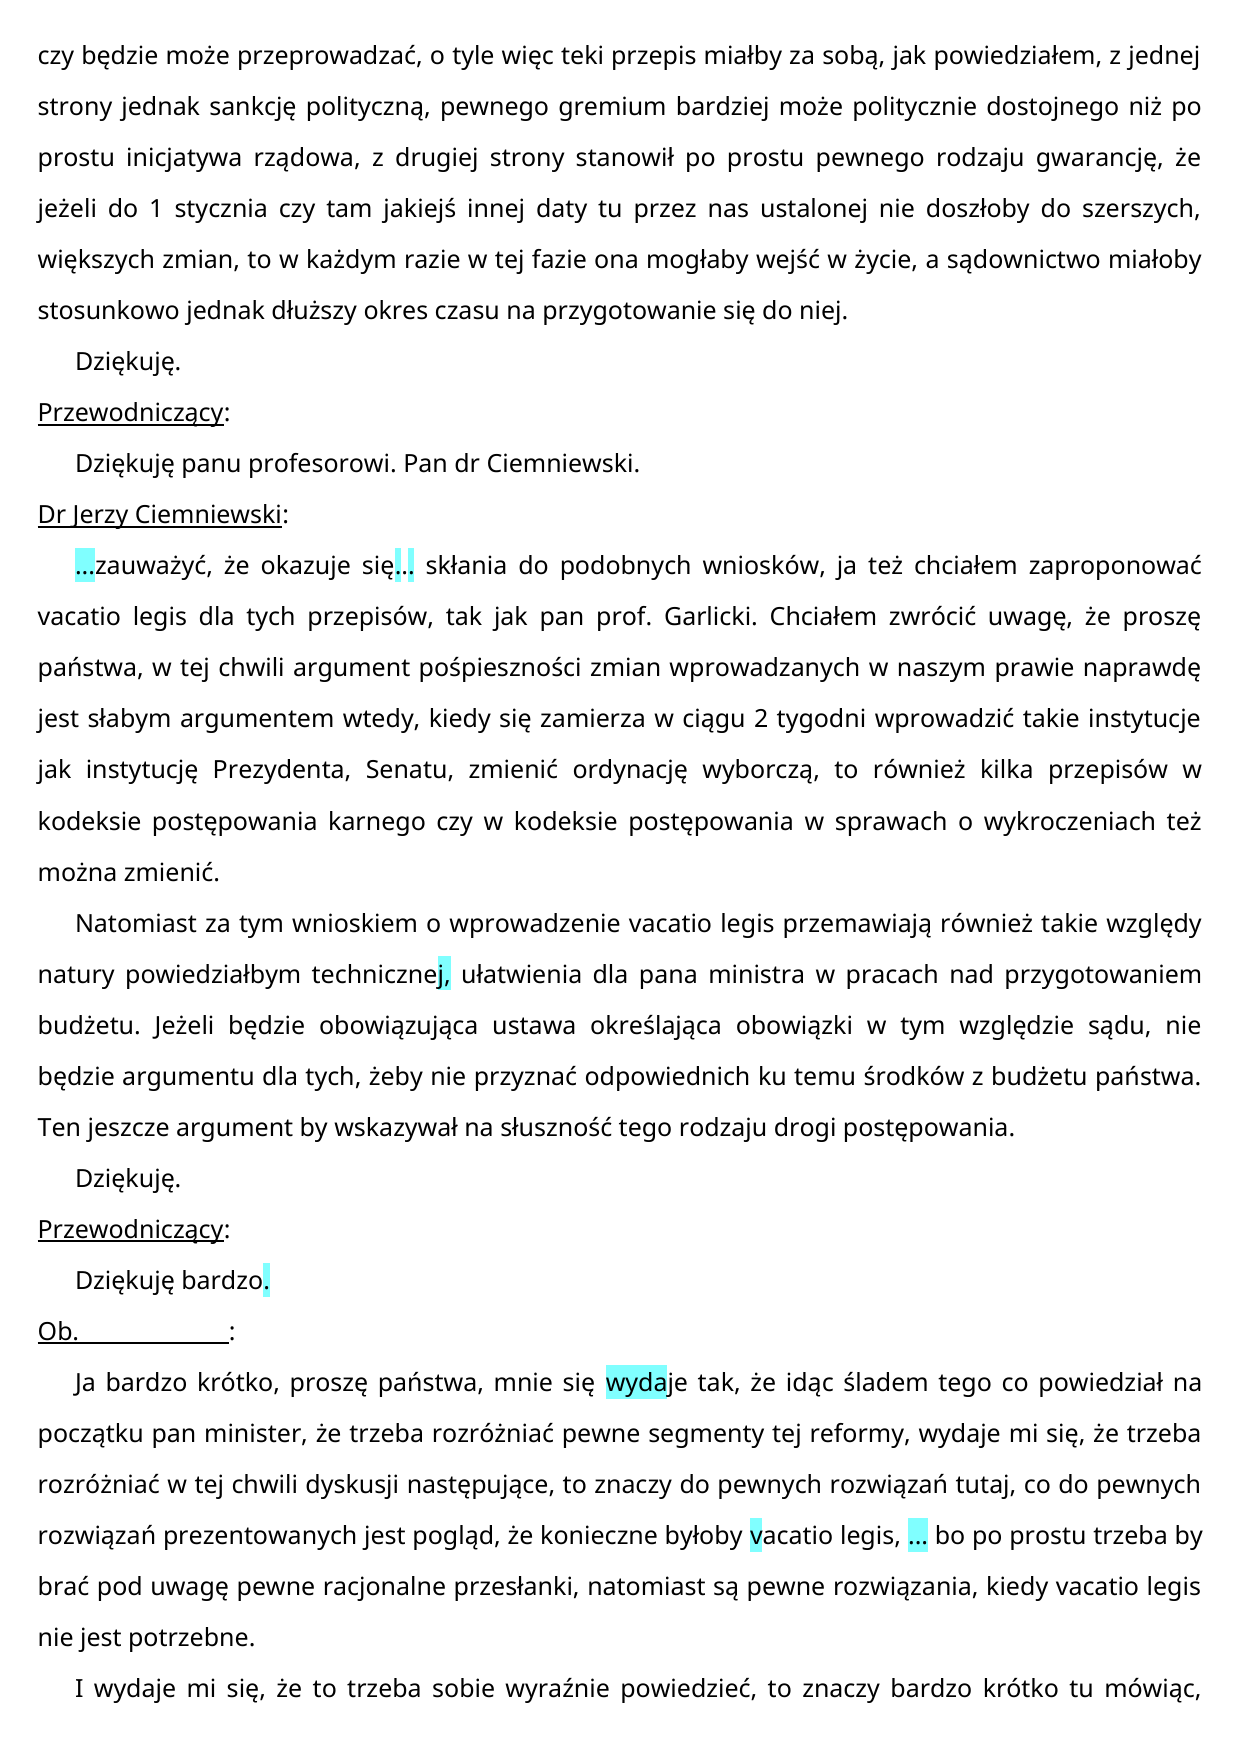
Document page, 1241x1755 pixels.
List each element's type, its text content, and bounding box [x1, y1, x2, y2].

text Przewodniczący: [37, 395, 1203, 429]
text Dr Jerzy Ciemniewski: [37, 497, 1203, 531]
text czy będzie może przeprowadzać, o tyle więc teki przepis miałby za sobą, jak powiedziałem, z jednej strony jednak sankcję polityczną, pewnego gremium bardziej może politycznie dostojnego niż po prostu inicjatywa rządowa, z drugiej strony stanowił po prostu pewnego rodzaju gwarancję, że jeżeli do 1 stycznia czy tam jakiejś innej daty tu przez nas ustalonej nie doszłoby do szerszych, większych zmian, to w każdym razie w tej fazie ona mogłaby wejść w życie, a sądownictwo miałoby stosunkowo jednak dłuższy okres czasu na przygotowanie się do niej. [37, 37, 1203, 327]
text Dziękuję bardzo. [37, 1262, 1203, 1297]
text Dziękuję. [37, 1160, 1203, 1194]
text I wydaje mi się, że to trzeba sobie wyraźnie powiedzieć, to znaczy bardzo krótko tu mówiąc, [37, 1671, 1203, 1705]
text Ja bardzo krótko, proszę państwa, mnie się wydaje tak, że idąc śladem tego co powiedział na początku pan minister, że trzeba rozróżniać pewne segmenty tej reformy, wydaje mi się, że trzeba rozróżniać w tej chwili dyskusji następujące, to znaczy do pewnych rozwiązań tutaj, co do pewnych rozwiązań prezentowanych jest pogląd, że konieczne byłoby vacatio legis, ... bo po prostu trzeba by brać pod uwagę pewne racjonalne przesłanki, natomiast są pewne rozwiązania, kiedy vacatio legis nie jest potrzebne. [37, 1364, 1203, 1654]
text Ob. : [37, 1313, 1203, 1348]
text ...zauważyć, że okazuje się... skłania do podobnych wniosków, ja też chciałem zaproponować vacatio legis dla tych przepisów, tak jak pan prof. Garlicki. Chciałem zwrócić uwagę, że proszę państwa, w tej chwili argument pośpieszności zmian wprowadzanych w naszym prawie naprawdę jest słabym argumentem wtedy, kiedy się zamierza w ciągu 2 tygodni wprowadzić takie instytucje jak instytucję Prezydenta, Senatu, zmienić ordynację wyborczą, to również kilka przepisów w kodeksie postępowania karnego czy w kodeksie postępowania w sprawach o wykroczeniach też można zmienić. [37, 548, 1203, 888]
text Dziękuję panu profesorowi. Pan dr Ciemniewski. [37, 446, 1203, 480]
text Natomiast za tym wnioskiem o wprowadzenie vacatio legis przemawiają również takie względy natury powiedziałbym technicznej, ułatwienia dla pana ministra w pracach nad przygotowaniem budżetu. Jeżeli będzie obowiązująca ustawa określająca obowiązki w tym względzie sądu, nie będzie argumentu dla tych, żeby nie przyznać odpowiednich ku temu środków z budżetu państwa. Ten jeszcze argument by wskazywał na słuszność tego rodzaju drogi postępowania. [37, 905, 1203, 1143]
text Dziękuję. [37, 344, 1203, 378]
text Przewodniczący: [37, 1211, 1203, 1246]
